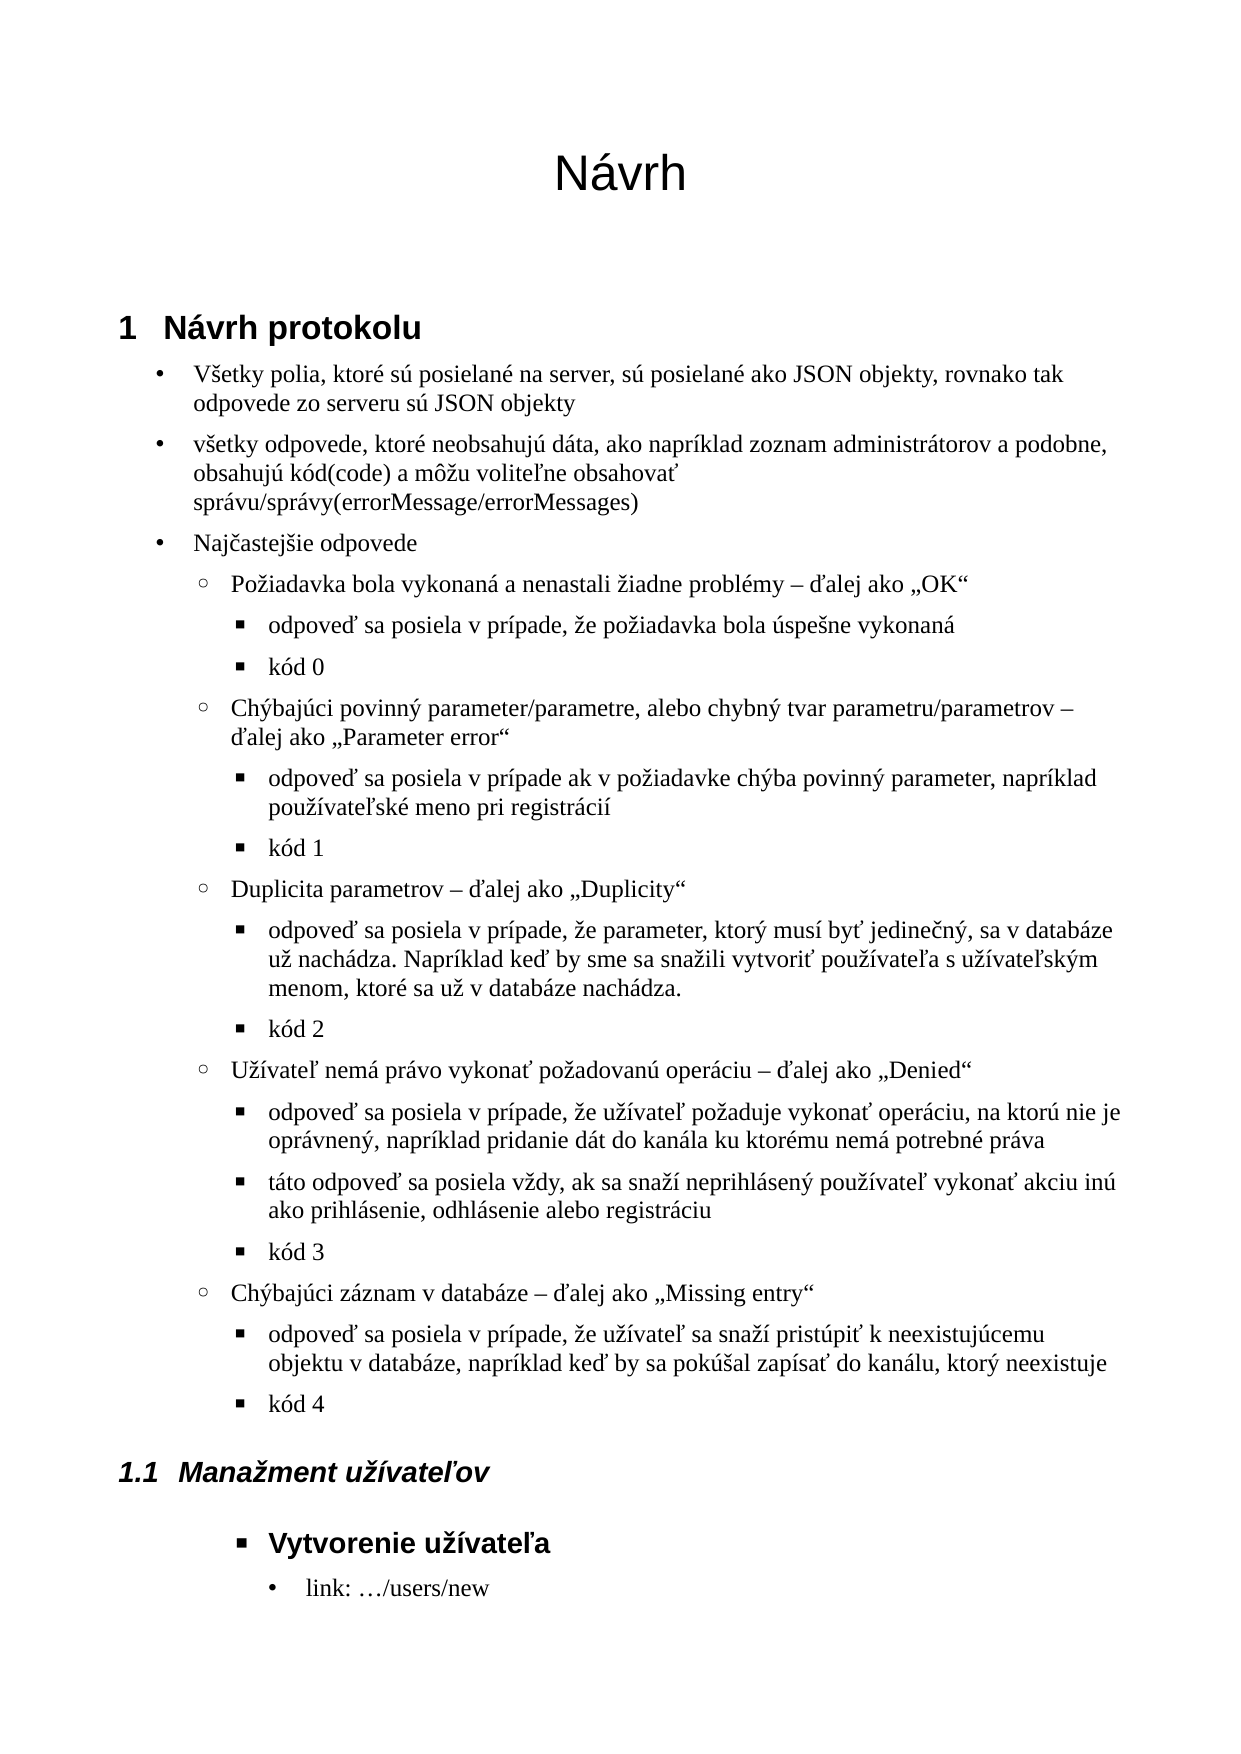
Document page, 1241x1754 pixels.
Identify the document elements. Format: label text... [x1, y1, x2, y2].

list Všetky polia, ktoré sú posielané na server, sú posielané ako JSON objekty, rovnako tak odpovede zo serveru sú JSON objekty [156, 359, 1122, 417]
list táto odpoveď sa posiela vždy, ak sa snaží neprihlásený používateľ vykonať akciu inú ako prihlásenie, odhlásenie alebo registráciu [231, 1167, 1122, 1224]
list Najčastejšie odpovede [156, 528, 1122, 557]
list Chýbajúci záznam v databáze – ďalej ako „Missing entry“ [193, 1278, 1122, 1307]
subtitle Manažment užívateľov [118, 1456, 1122, 1489]
list kód 1 [231, 833, 1122, 862]
list Chýbajúci povinný parameter/parametre, alebo chybný tvar parametru/parametrov – ďalej ako „Parameter error“ [193, 693, 1122, 751]
list kód 0 [231, 652, 1122, 681]
list kód 2 [231, 1014, 1122, 1043]
list odpoveď sa posiela v prípade, že požiadavka bola úspešne vykonaná [231, 611, 1122, 639]
list kód 3 [231, 1237, 1122, 1266]
list odpoveď sa posiela v prípade ak v požiadavke chýba povinný parameter, napríklad používateľské meno pri registrácií [231, 763, 1122, 821]
list Užívateľ nemá právo vykonať požadovanú operáciu – ďalej ako „Denied“ [193, 1056, 1122, 1084]
list odpoveď sa posiela v prípade, že užívateľ požaduje vykonať operáciu, na ktorú nie je oprávnený, napríklad pridanie dát do kanála ku ktorému nemá potrebné práva [231, 1097, 1122, 1154]
list Duplicita parametrov – ďalej ako „Duplicity“ [193, 874, 1122, 903]
list kód 4 [231, 1389, 1122, 1418]
subtitle Návrh protokolu [118, 308, 1122, 347]
title Návrh [118, 143, 1122, 201]
list odpoveď sa posiela v prípade, že parameter, ktorý musí byť jedinečný, sa v databáze už nachádza. Napríklad keď by sme sa snažili vytvoriť používateľa s užívateľským menom, ktoré sa už v databáze nachádza. [231, 916, 1122, 1002]
list link: …/users/new [268, 1573, 1122, 1602]
list všetky odpovede, ktoré neobsahujú dáta, ako napríklad zoznam administrátorov a podobne, obsahujú kód(code) a môžu voliteľne obsahovať správu/správy(errorMessage/errorMessages) [156, 429, 1122, 516]
list Požiadavka bola vykonaná a nenastali žiadne problémy – ďalej ako „OK“ [193, 569, 1122, 598]
list odpoveď sa posiela v prípade, že užívateľ sa snaží pristúpiť k neexistujúcemu objektu v databáze, napríklad keď by sa pokúšal zapísať do kanálu, ktorý neexistuje [231, 1319, 1122, 1377]
subtitle Vytvorenie užívateľa [231, 1527, 1122, 1560]
